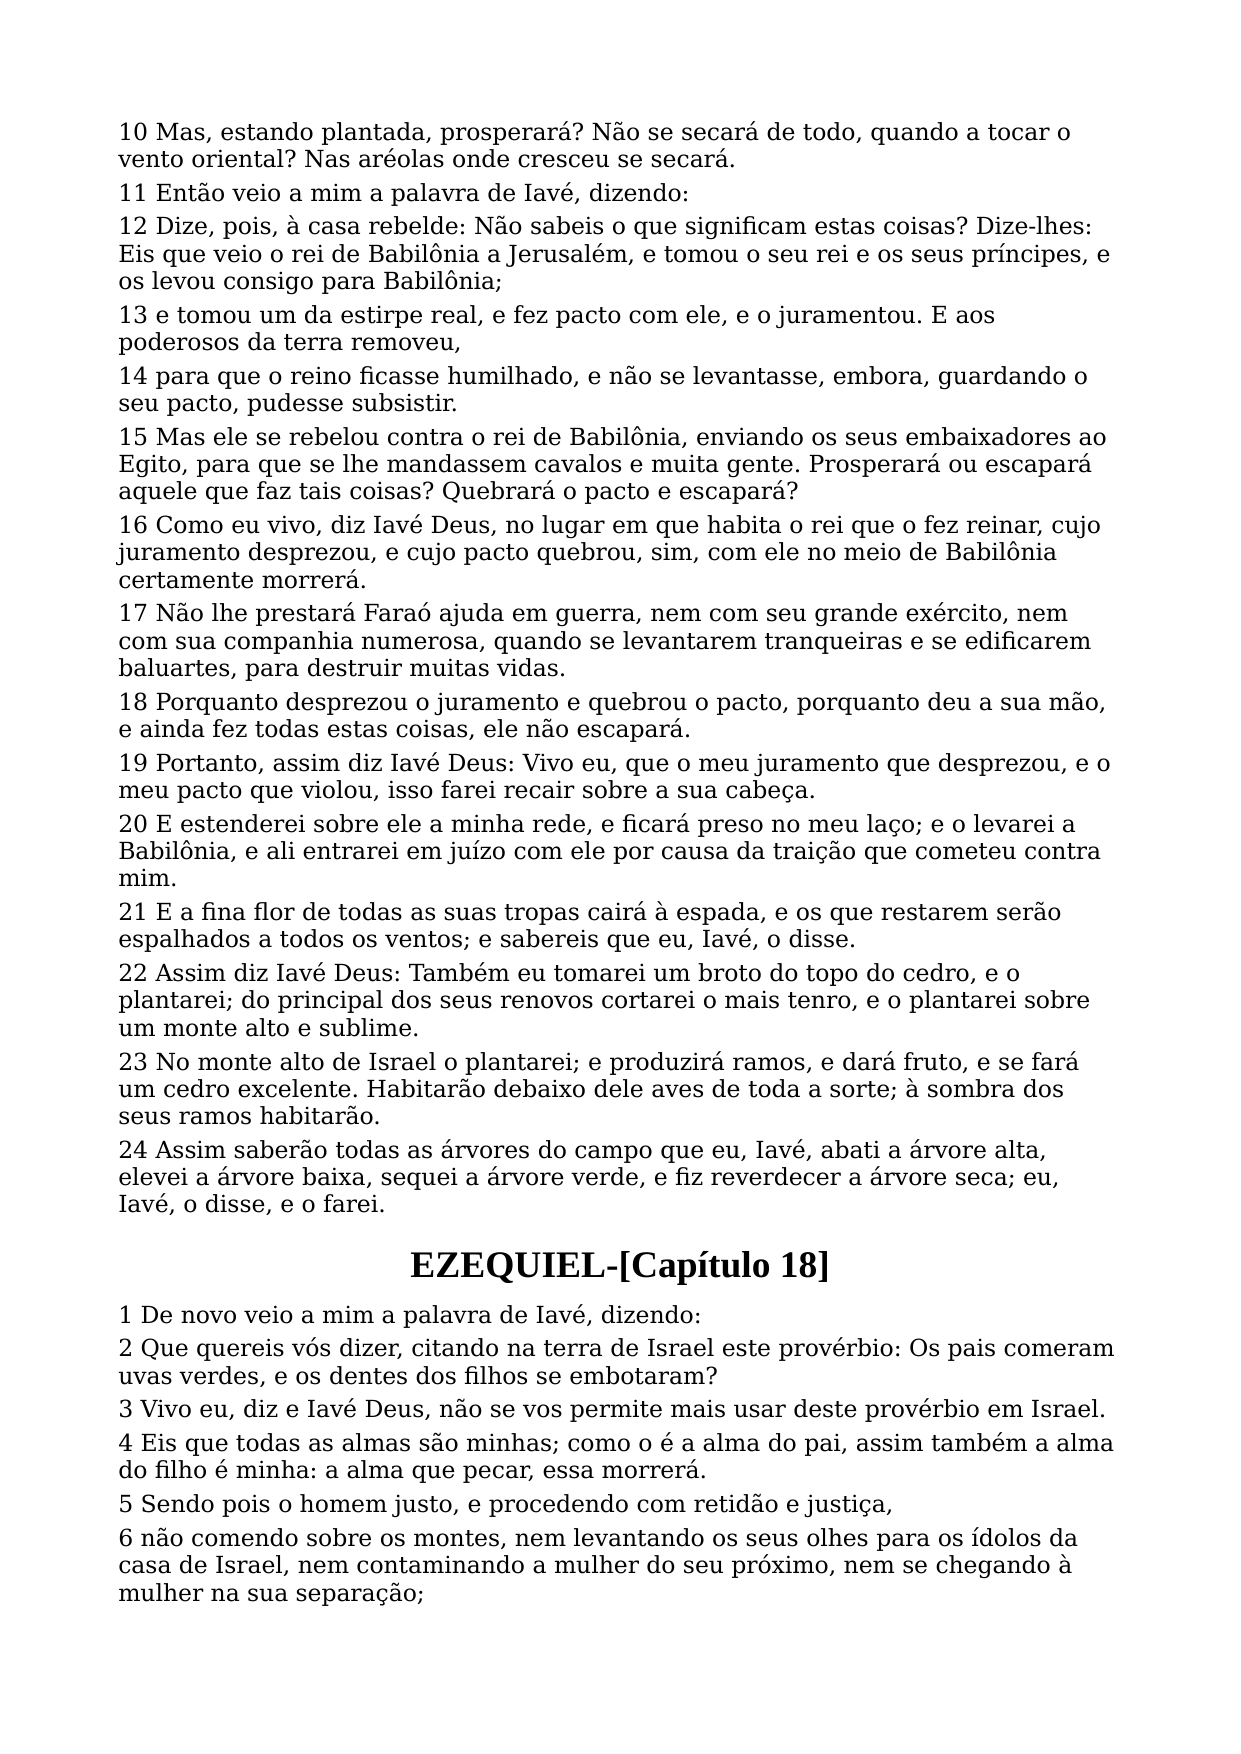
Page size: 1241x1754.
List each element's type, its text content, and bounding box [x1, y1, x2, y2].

text 4 Eis que todas as almas são minhas; como o é a alma do pai, assim também a alma do filho é minha: a alma que pecar, essa morrerá. [118, 1430, 1122, 1484]
text 12 Dize, pois, à casa rebelde: Não sabeis o que significam estas coisas? Dize-lhes: Eis que veio o rei de Babilônia a Jerusalém, e tomou o seu rei e os seus príncipes, e os levou consigo para Babilônia; [118, 213, 1122, 295]
text 6 não comendo sobre os montes, nem levantando os seus olhes para os ídolos da casa de Israel, nem contaminando a mulher do seu próximo, nem se chegando à mulher na sua separação; [118, 1524, 1122, 1606]
text 24 Assim saberão todas as árvores do campo que eu, Iavé, abati a árvore alta, elevei a árvore baixa, sequei a árvore verde, e fiz reverdecer a árvore seca; eu, Iavé, o disse, e o farei. [118, 1136, 1122, 1218]
text 13 e tomou um da estirpe real, e fez pacto com ele, e o juramentou. E aos poderosos da terra removeu, [118, 301, 1122, 356]
text 11 Então veio a mim a palavra de Iavé, dizendo: [118, 179, 1122, 206]
text 10 Mas, estando plantada, prosperará? Não se secará de todo, quando a tocar o vento oriental? Nas aréolas onde cresceu se secará. [118, 118, 1122, 173]
text 17 Não lhe prestará Faraó ajuda em guerra, nem com seu grande exército, nem com sua companhia numerosa, quando se levantarem tranqueiras e se edificarem baluartes, para destruir muitas vidas. [118, 600, 1122, 682]
text 3 Vivo eu, diz e Iavé Deus, não se vos permite mais usar deste provérbio em Israel. [118, 1396, 1122, 1423]
text 15 Mas ele se rebelou contra o rei de Babilônia, enviando os seus embaixadores ao Egito, para que se lhe mandassem cavalos e muita gente. Prosperará ou escapará aquele que faz tais coisas? Quebrará o pacto e escapará? [118, 423, 1122, 505]
text 5 Sendo pois o homem justo, e procedendo com retidão e justiça, [118, 1491, 1122, 1518]
text 19 Portanto, assim diz Iavé Deus: Vivo eu, que o meu juramento que desprezou, e o meu pacto que violou, isso farei recair sobre a sua cabeça. [118, 749, 1122, 804]
text 23 No monte alto de Israel o plantarei; e produzirá ramos, e dará fruto, e se fará um cedro excelente. Habitarão debaixo dele aves de toda a sorte; à sombra dos seus ramos habitarão. [118, 1048, 1122, 1130]
text 21 E a fina flor de todas as suas tropas cairá à espada, e os que restarem serão espalhados a todos os ventos; e sabereis que eu, Iavé, o disse. [118, 899, 1122, 953]
text 22 Assim diz Iavé Deus: Também eu tomarei um broto do topo do cedro, e o plantarei; do principal dos seus renovos cortarei o mais tenro, e o plantarei sobre um monte alto e sublime. [118, 960, 1122, 1042]
text 20 E estenderei sobre ele a minha rede, e ficará preso no meu laço; e o levarei a Babilônia, e ali entrarei em juízo com ele por causa da traição que cometeu contra mim. [118, 810, 1122, 892]
text 1 De novo veio a mim a palavra de Iavé, dizendo: [118, 1301, 1122, 1328]
text 2 Que quereis vós dizer, citando na terra de Israel este provérbio: Os pais comeram uvas verdes, e os dentes dos filhos se embotaram? [118, 1335, 1122, 1389]
subtitle EZEQUIEL-[Capítulo 18] [118, 1242, 1122, 1286]
text 14 para que o reino ficasse humilhado, e não se levantasse, embora, guardando o seu pacto, pudesse subsistir. [118, 362, 1122, 417]
text 16 Como eu vivo, diz Iavé Deus, no lugar em que habita o rei que o fez reinar, cujo juramento desprezou, e cujo pacto quebrou, sim, com ele no meio de Babilônia certamente morrerá. [118, 512, 1122, 593]
text 18 Porquanto desprezou o juramento e quebrou o pacto, porquanto deu a sua mão, e ainda fez todas estas coisas, ele não escapará. [118, 688, 1122, 743]
